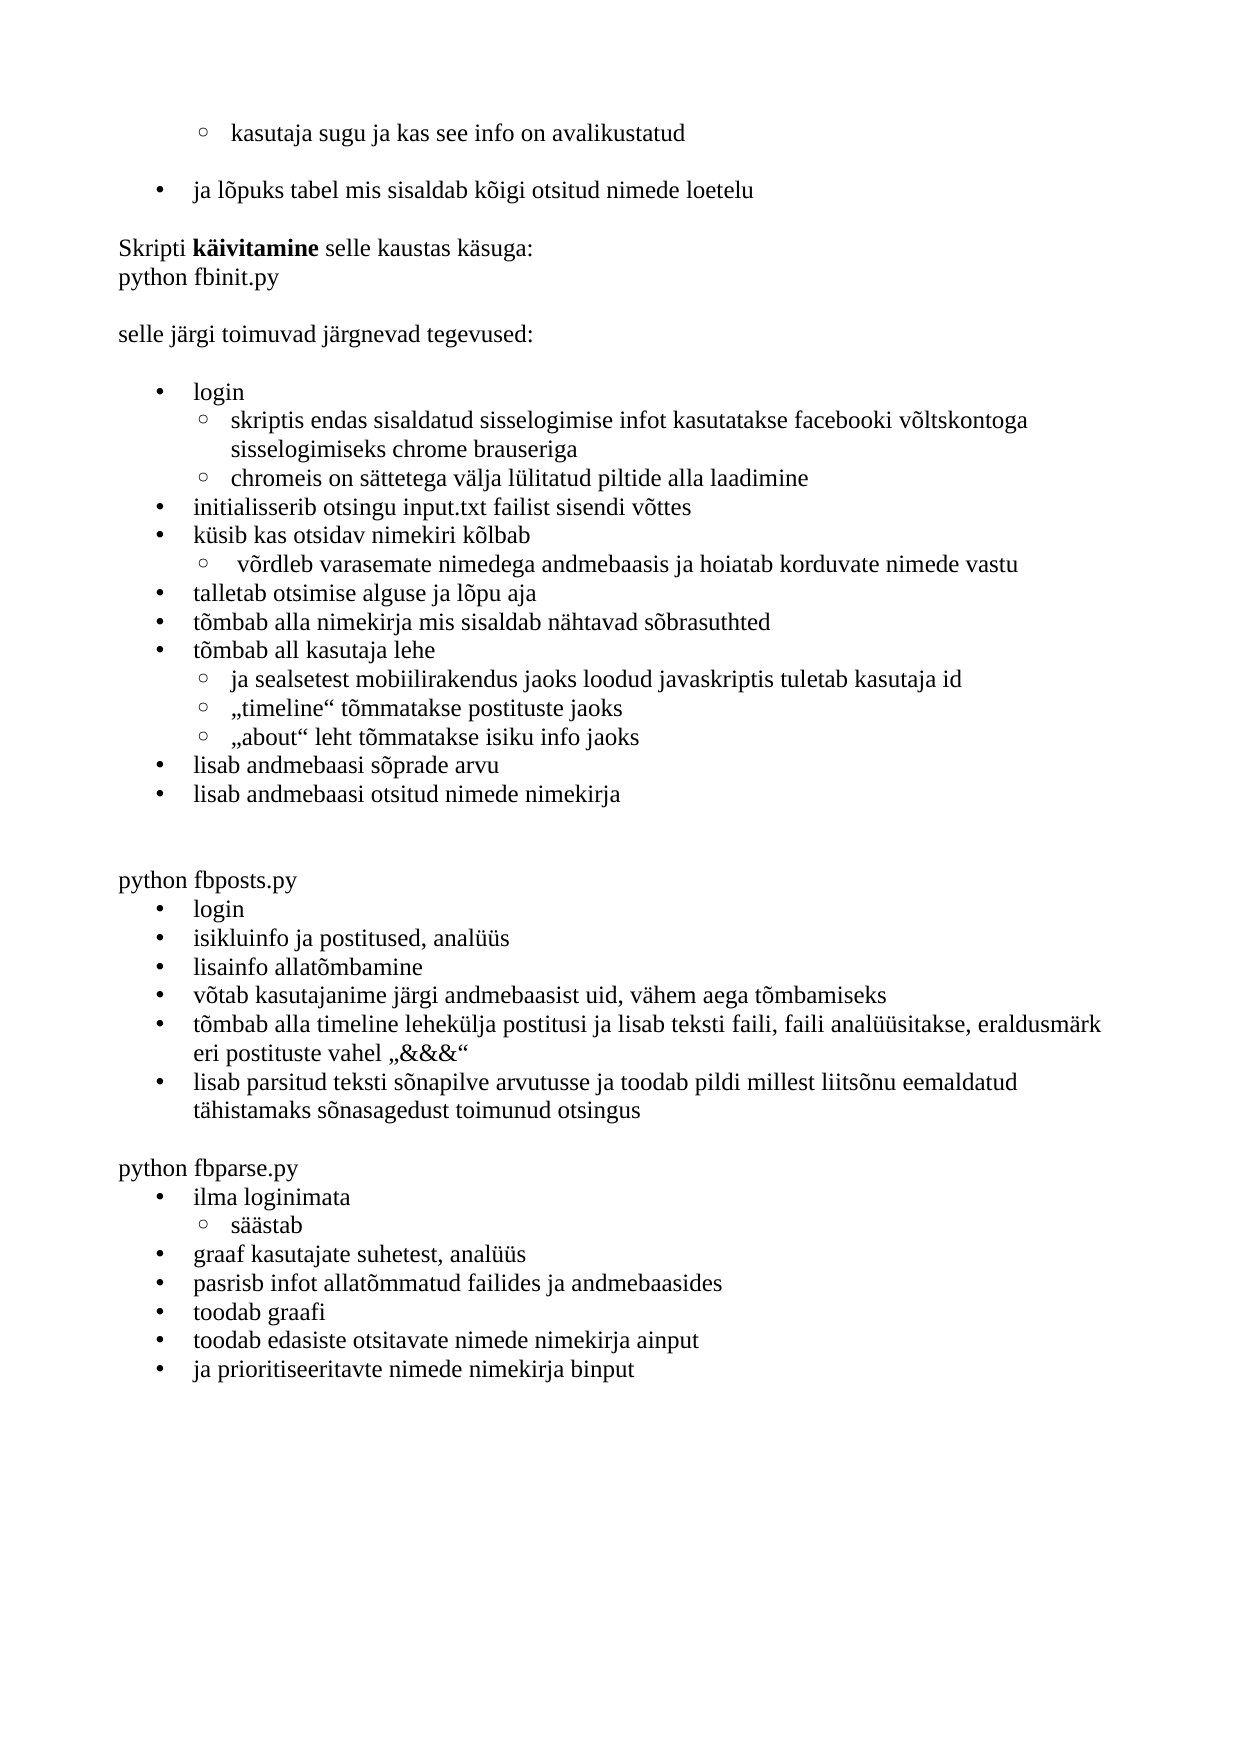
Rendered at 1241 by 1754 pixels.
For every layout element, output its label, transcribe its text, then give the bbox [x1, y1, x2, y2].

list isikluinfo ja postitused, analüüs [156, 923, 1122, 952]
list „timeline“ tõmmatakse postituste jaoks [193, 693, 1122, 722]
list tõmbab all kasutaja lehe [156, 636, 1122, 664]
list võrdleb varasemate nimedega andmebaasis ja hoiatab korduvate nimede vastu [193, 549, 1122, 578]
list lisab andmebaasi otsitud nimede nimekirja [156, 779, 1122, 808]
list initialisserib otsingu input.txt failist sisendi võttes [156, 492, 1122, 521]
list ja prioritiseeritavte nimede nimekirja binput [156, 1354, 1122, 1383]
list pasrisb infot allatõmmatud failides ja andmebaasides [156, 1268, 1122, 1297]
list chromeis on sättetega välja lülitatud piltide alla laadimine [193, 463, 1122, 492]
list lisab andmebaasi sõprade arvu [156, 751, 1122, 779]
list säästab [193, 1211, 1122, 1239]
text selle järgi toimuvad järgnevad tegevused: [118, 319, 1122, 348]
text Skripti käivitamine selle kaustas käsuga: [118, 233, 1122, 262]
list toodab edasiste otsitavate nimede nimekirja ainput [156, 1326, 1122, 1354]
list tõmbab alla timeline lehekülja postitusi ja lisab teksti faili, faili analüüsitakse, eraldusmärk eri postituste vahel „&&&“ [156, 1009, 1122, 1067]
text python fbposts.py [118, 866, 1122, 894]
list võtab kasutajanime järgi andmebaasist uid, vähem aega tõmbamiseks [156, 981, 1122, 1009]
list login [156, 894, 1122, 923]
list toodab graafi [156, 1297, 1122, 1326]
list graaf kasutajate suhetest, analüüs [156, 1239, 1122, 1268]
text python fbinit.py [118, 262, 1122, 291]
list ja lõpuks tabel mis sisaldab kõigi otsitud nimede loetelu [156, 176, 1122, 204]
list lisainfo allatõmbamine [156, 952, 1122, 981]
list ilma loginimata [156, 1182, 1122, 1211]
list login [156, 377, 1122, 406]
text python fbparse.py [118, 1153, 1122, 1182]
list tõmbab alla nimekirja mis sisaldab nähtavad sõbrasuthted [156, 607, 1122, 636]
list ja sealsetest mobiilirakendus jaoks loodud javaskriptis tuletab kasutaja id [193, 664, 1122, 693]
list lisab parsitud teksti sõnapilve arvutusse ja toodab pildi millest liitsõnu eemaldatud tähistamaks sõnasagedust toimunud otsingus [156, 1067, 1122, 1124]
list talletab otsimise alguse ja lõpu aja [156, 578, 1122, 607]
list küsib kas otsidav nimekiri kõlbab [156, 521, 1122, 549]
list „about“ leht tõmmatakse isiku info jaoks [193, 722, 1122, 751]
list kasutaja sugu ja kas see info on avalikustatud [193, 118, 1122, 147]
list skriptis endas sisaldatud sisselogimise infot kasutatakse facebooki võltskontoga sisselogimiseks chrome brauseriga [193, 406, 1122, 463]
